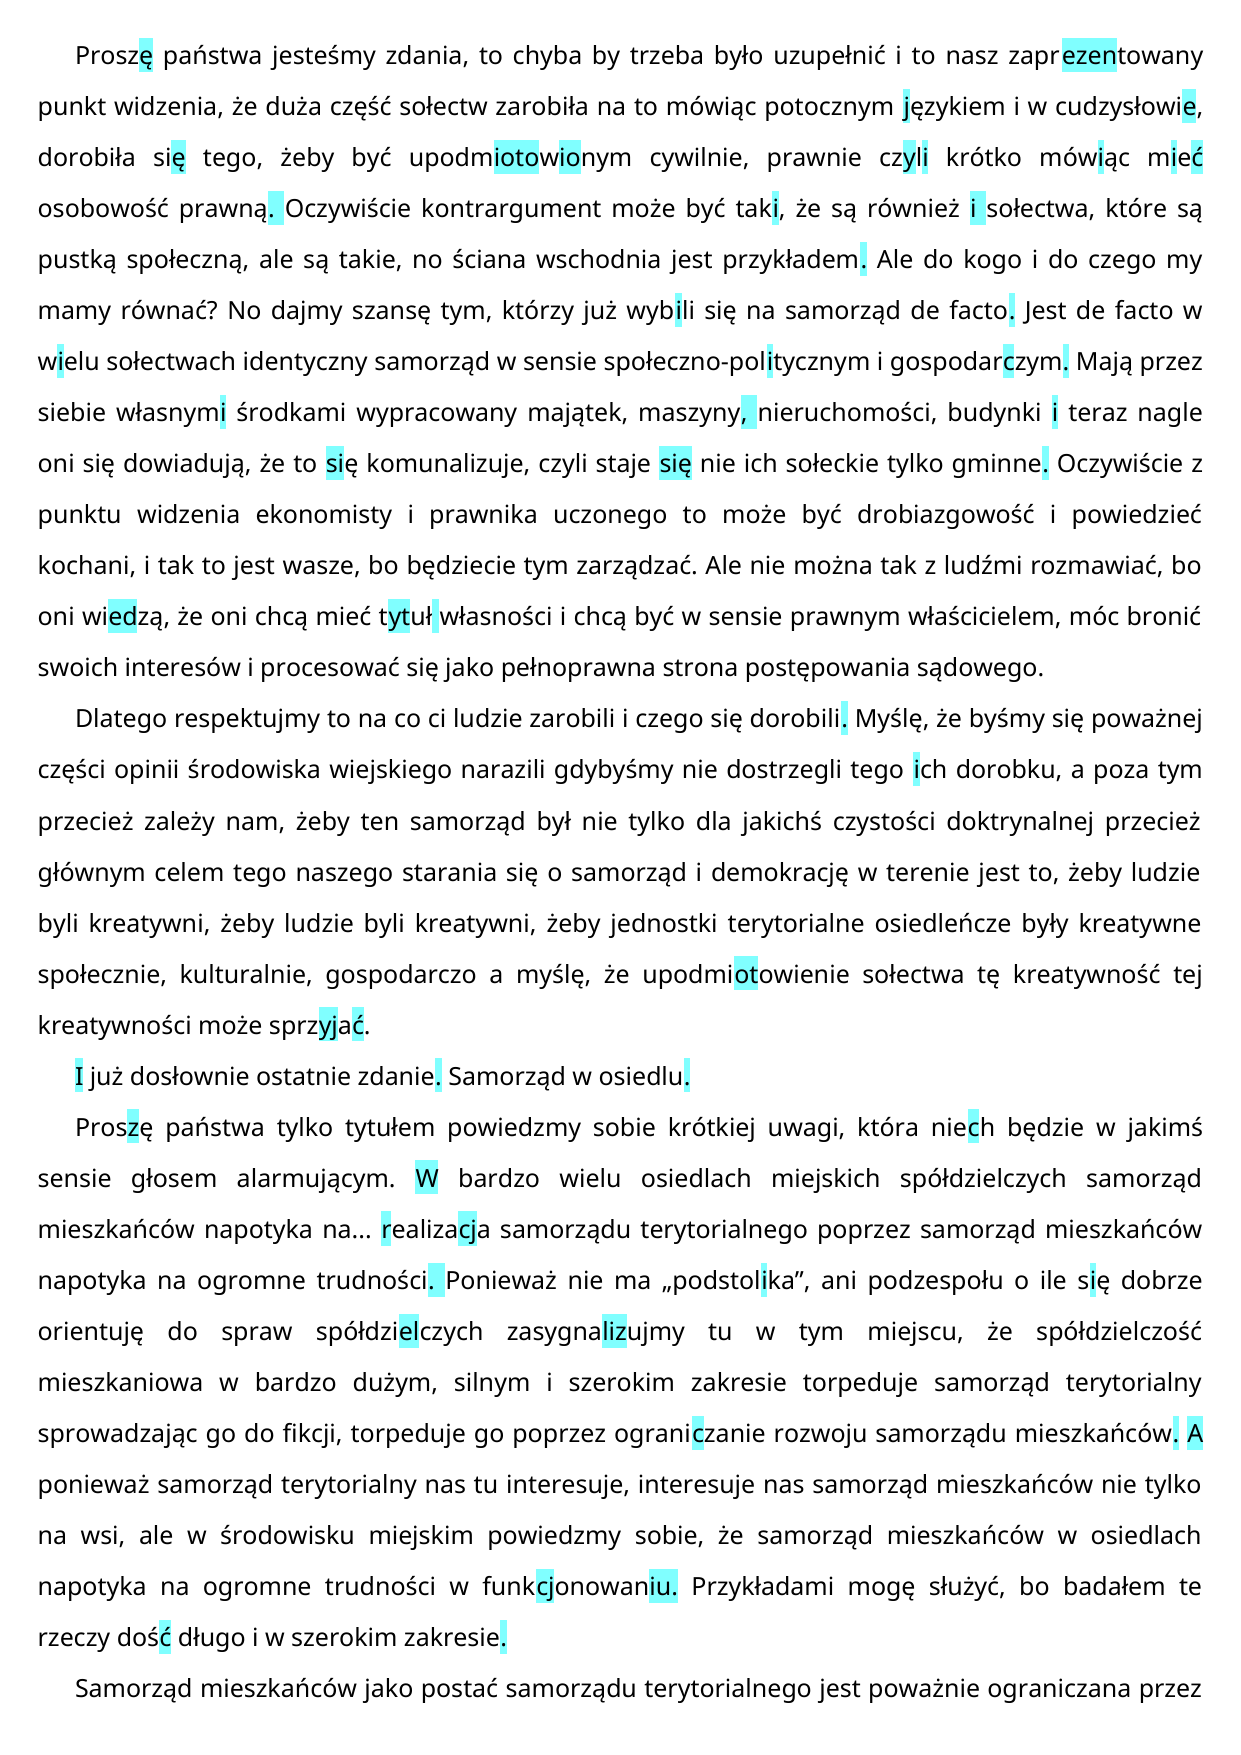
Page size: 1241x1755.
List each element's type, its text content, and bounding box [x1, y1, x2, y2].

text Proszę państwa tylko tytułem powiedzmy sobie krótkiej uwagi, która niech będzie w jakimś sensie głosem alarmującym. W bardzo wielu osiedlach miejskich spółdzielczych samorząd mieszkańców napotyka na... realizacja samorządu terytorialnego poprzez samorząd mieszkańców napotyka na ogromne trudności. Ponieważ nie ma „podstolika”, ani podzespołu o ile się dobrze orientuję do spraw spółdzielczych zasygnalizujmy tu w tym miejscu, że spółdzielczość mieszkaniowa w bardzo dużym, silnym i szerokim zakresie torpeduje samorząd terytorialny sprowadzając go do fikcji, torpeduje go poprzez ograniczanie rozwoju samorządu mieszkańców. A ponieważ samorząd terytorialny nas tu interesuje, interesuje nas samorząd mieszkańców nie tylko na wsi, ale w środowisku miejskim powiedzmy sobie, że samorząd mieszkańców w osiedlach napotyka na ogromne trudności w funkcjonowaniu. Przykładami mogę służyć, bo badałem te rzeczy dość długo i w szerokim zakresie. [37, 1109, 1203, 1654]
text Samorząd mieszkańców jako postać samorządu terytorialnego jest poważnie ograniczana przez [37, 1671, 1203, 1705]
text Dlatego respektujmy to na co ci ludzie zarobili i czego się dorobili. Myślę, że byśmy się poważnej części opinii środowiska wiejskiego narazili gdybyśmy nie dostrzegli tego ich dorobku, a poza tym przecież zależy nam, żeby ten samorząd był nie tylko dla jakichś czystości doktrynalnej przecież głównym celem tego naszego starania się o samorząd i demokrację w terenie jest to, żeby ludzie byli kreatywni, żeby ludzie byli kreatywni, żeby jednostki terytorialne osiedleńcze były kreatywne społecznie, kulturalnie, gospodarczo a myślę, że upodmiotowienie sołectwa tę kreatywność tej kreatywności może sprzyjać. [37, 701, 1203, 1041]
text I już dosłownie ostatnie zdanie. Samorząd w osiedlu. [37, 1058, 1203, 1092]
text Proszę państwa jesteśmy zdania, to chyba by trzeba było uzupełnić i to nasz zaprezentowany punkt widzenia, że duża część sołectw zarobiła na to mówiąc potocznym językiem i w cudzysłowie, dorobiła się tego, żeby być upodmiotowionym cywilnie, prawnie czyli krótko mówiąc mieć osobowość prawną. Oczywiście kontrargument może być taki, że są również i sołectwa, które są pustką społeczną, ale są takie, no ściana wschodnia jest przykładem. Ale do kogo i do czego my mamy równać? No dajmy szansę tym, którzy już wybili się na samorząd de facto. Jest de facto w wielu sołectwach identyczny samorząd w sensie społeczno-politycznym i gospodarczym. Mają przez siebie własnymi środkami wypracowany majątek, maszyny, nieruchomości, budynki i teraz nagle oni się dowiadują, że to się komunalizuje, czyli staje się nie ich sołeckie tylko gminne. Oczywiście z punktu widzenia ekonomisty i prawnika uczonego to może być drobiazgowość i powiedzieć kochani, i tak to jest wasze, bo będziecie tym zarządzać. Ale nie można tak z ludźmi rozmawiać, bo oni wiedzą, że oni chcą mieć tytuł własności i chcą być w sensie prawnym właścicielem, móc bronić swoich interesów i procesować się jako pełnoprawna strona postępowania sądowego. [37, 37, 1203, 684]
